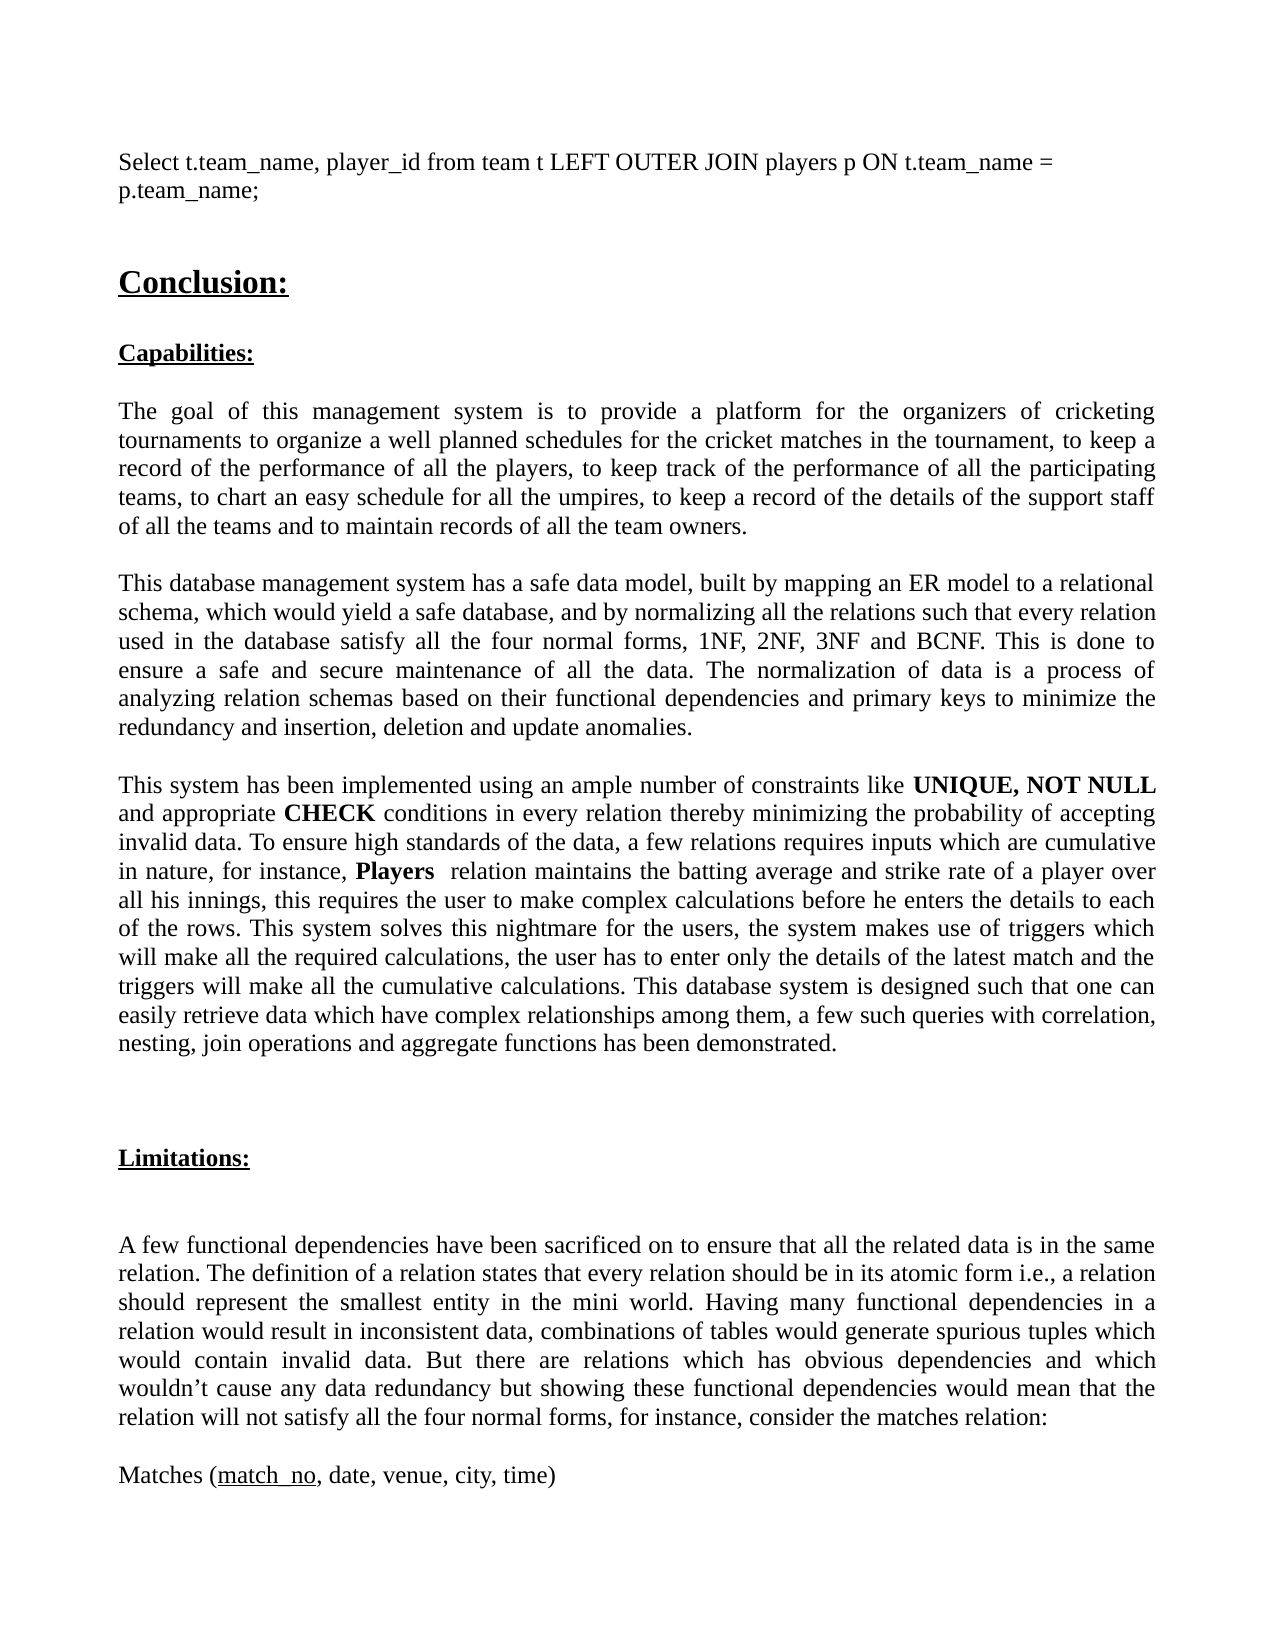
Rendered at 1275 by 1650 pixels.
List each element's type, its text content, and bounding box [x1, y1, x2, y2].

text The goal of this management system is to provide a platform for the organizers of cricketing tournaments to organize a well planned schedules for the cricket matches in the tournament, to keep a record of the performance of all the players, to keep track of the performance of all the participating teams, to chart an easy schedule for all the umpires, to keep a record of the details of the support staff of all the teams and to maintain records of all the team owners. [118, 396, 1157, 540]
text Select t.team_name, player_id from team t LEFT OUTER JOIN players p ON t.team_name = p.team_name; [118, 147, 1157, 204]
text This database management system has a safe data model, built by mapping an ER model to a relational schema, which would yield a safe database, and by normalizing all the relations such that every relation used in the database satisfy all the four normal forms, 1NF, 2NF, 3NF and BCNF. This is done to ensure a safe and secure maintenance of all the data. The normalization of data is a process of analyzing relation schemas based on their functional dependencies and primary keys to minimize the redundancy and insertion, deletion and update anomalies. [118, 568, 1157, 741]
text Conclusion: [118, 262, 1157, 300]
text Matches (match_no, date, venue, city, time) [118, 1460, 1157, 1488]
text Limitations: [118, 1143, 1157, 1172]
text Capabilities: [118, 338, 1157, 367]
text This system has been implemented using an ample number of constraints like UNIQUE, NOT NULL and appropriate CHECK conditions in every relation thereby minimizing the probability of accepting invalid data. To ensure high standards of the data, a few relations requires inputs which are cumulative in nature, for instance, Players relation maintains the batting average and strike rate of a player over all his innings, this requires the user to make complex calculations before he enters the details to each of the rows. This system solves this nightmare for the users, the system makes use of triggers which will make all the required calculations, the user has to enter only the details of the latest match and the triggers will make all the cumulative calculations. This database system is designed such that one can easily retrieve data which have complex relationships among them, a few such queries with correlation, nesting, join operations and aggregate functions has been demonstrated. [118, 770, 1157, 1057]
text A few functional dependencies have been sacrificed on to ensure that all the related data is in the same relation. The definition of a relation states that every relation should be in its atomic form i.e., a relation should represent the smallest entity in the mini world. Having many functional dependencies in a relation would result in inconsistent data, combinations of tables would generate spurious tuples which would contain invalid data. But there are relations which has obvious dependencies and which wouldn’t cause any data redundancy but showing these functional dependencies would mean that the relation will not satisfy all the four normal forms, for instance, consider the matches relation: [118, 1230, 1157, 1431]
